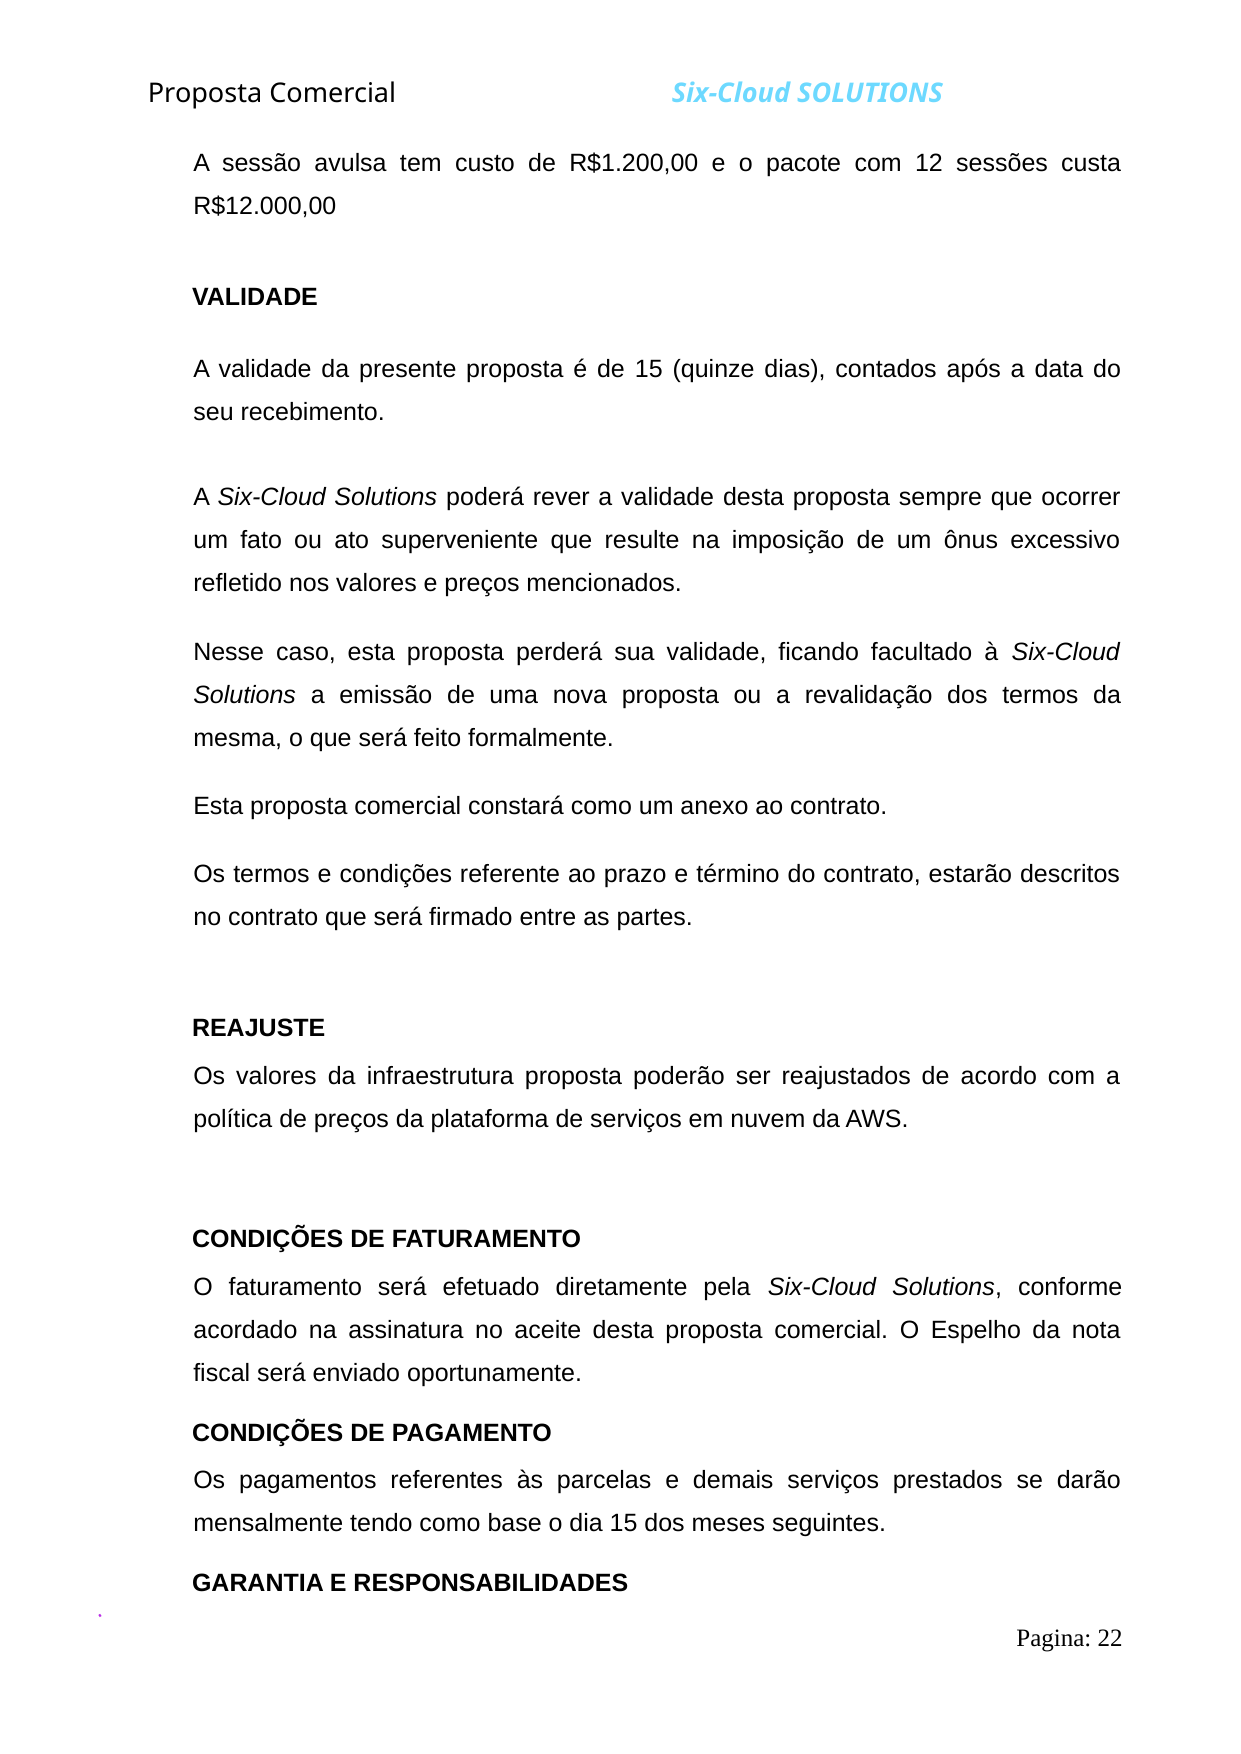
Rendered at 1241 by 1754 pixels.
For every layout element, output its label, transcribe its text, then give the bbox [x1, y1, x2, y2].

text CONDIÇÕES DE PAGAMENTO [192, 1418, 1122, 1446]
text Os pagamentos referentes às parcelas e demais serviços prestados se darão mensalmente tendo como base o dia 15 dos meses seguintes. [193, 1465, 1122, 1537]
text Nesse caso, esta proposta perderá sua validade, ficando facultado à Six-Cloud Solutions a emissão de uma nova proposta ou a revalidação dos termos da mesma, o que será feito formalmente. [193, 637, 1122, 752]
text GARANTIA E RESPONSABILIDADES [192, 1568, 1122, 1597]
text CONDIÇÕES DE FATURAMENTO [192, 1224, 1122, 1253]
text Esta proposta comercial constará como um anexo ao contrato. [193, 791, 1122, 820]
text Os valores da infraestrutura proposta poderão ser reajustados de acordo com a política de preços da plataforma de serviços em nuvem da AWS. [193, 1061, 1122, 1133]
text A Six-Cloud Solutions poderá rever a validade desta proposta sempre que ocorrer um fato ou ato superveniente que resulte na imposição de um ônus excessivo refletido nos valores e preços mencionados. [193, 482, 1122, 597]
text VALIDADE [192, 282, 1122, 310]
text REAJUSTE [192, 1013, 1122, 1042]
text O faturamento será efetuado diretamente pela Six-Cloud Solutions, conforme acordado na assinatura no aceite desta proposta comercial. O Espelho da nota fiscal será enviado oportunamente. [193, 1272, 1122, 1387]
text A validade da presente proposta é de 15 (quinze dias), contados após a data do seu recebimento. [193, 354, 1122, 426]
text A sessão avulsa tem custo de R$1.200,00 e o pacote com 12 sessões custa R$12.000,00 [193, 148, 1122, 219]
text Os termos e condições referente ao prazo e término do contrato, estarão descritos no contrato que será firmado entre as partes. [193, 859, 1122, 931]
